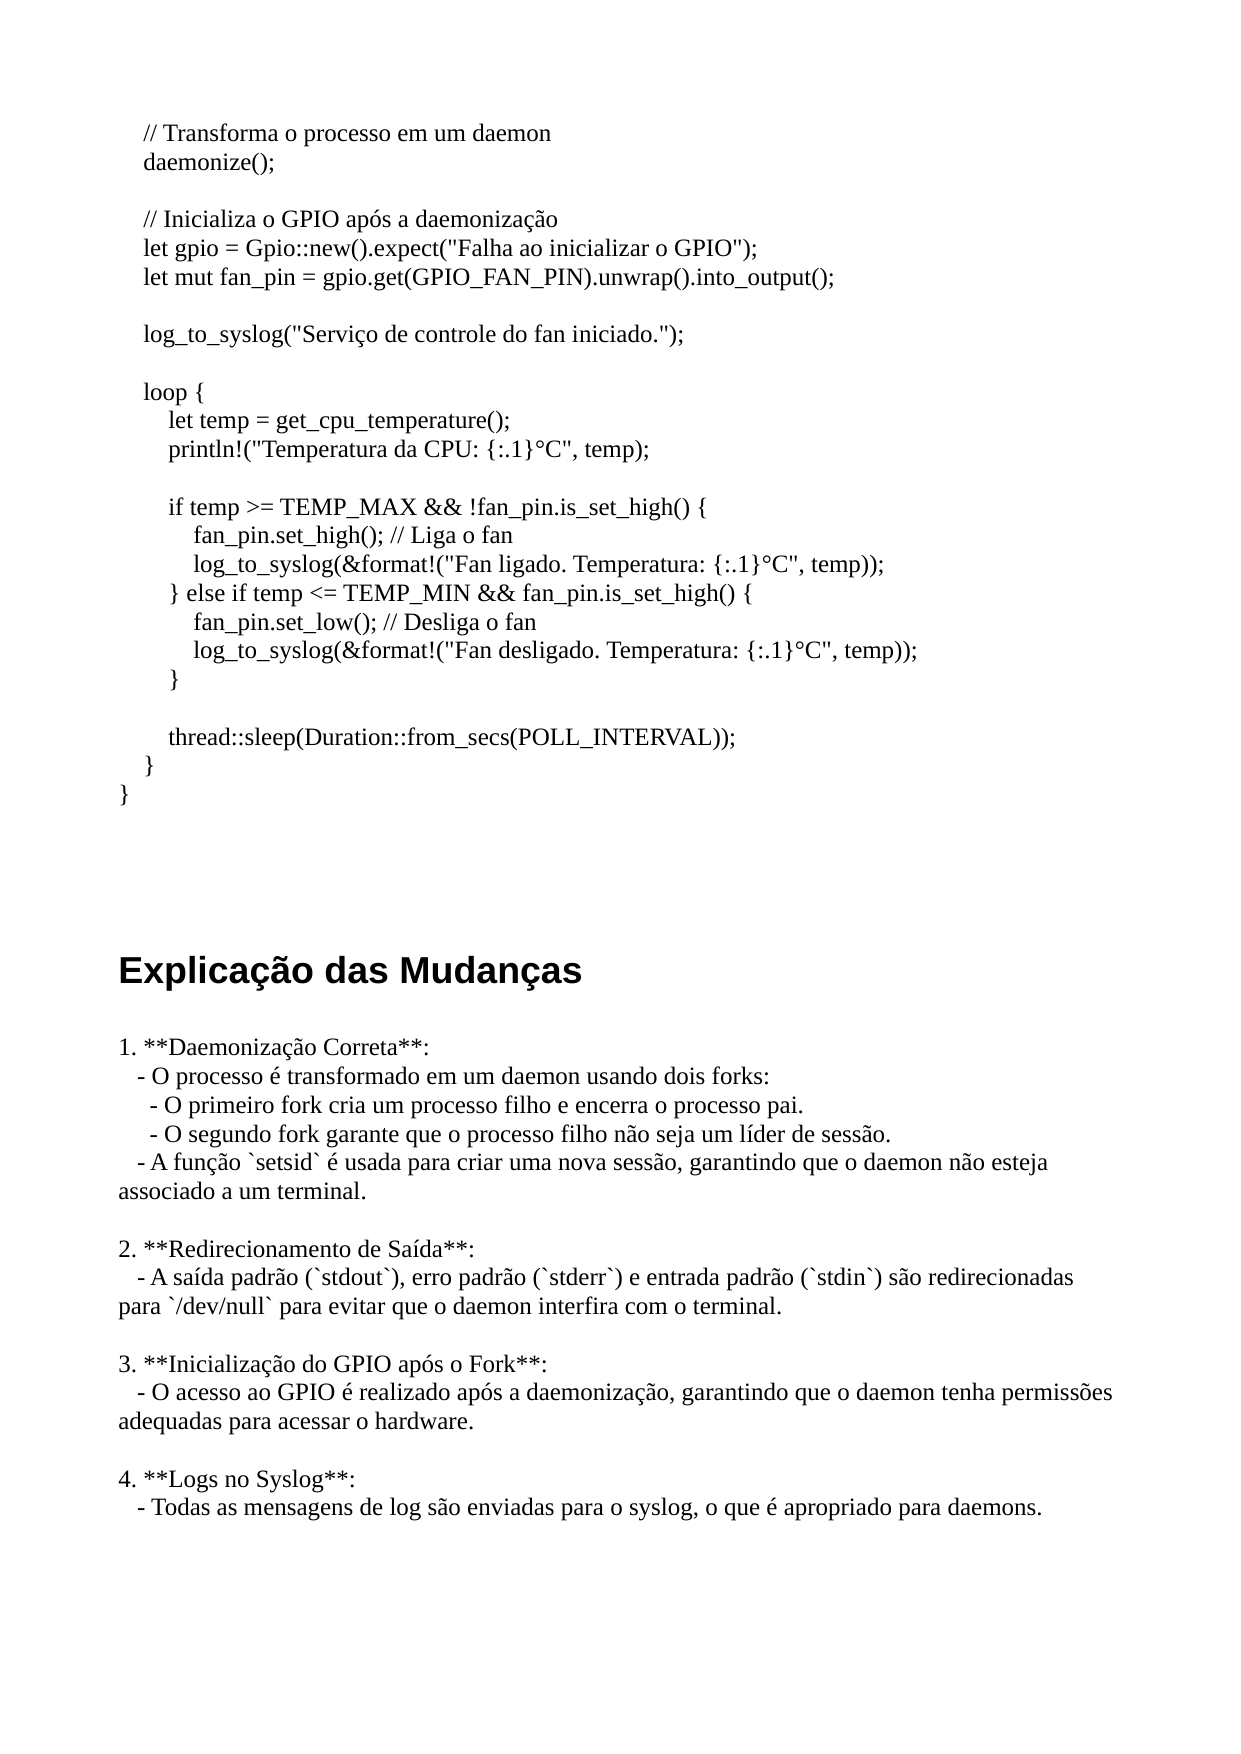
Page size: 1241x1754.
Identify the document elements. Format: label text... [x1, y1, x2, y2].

text fan_pin.set_high(); // Liga o fan [118, 521, 1122, 549]
text // Inicializa o GPIO após a daemonização [118, 204, 1122, 233]
text println!("Temperatura da CPU: {:.1}°C", temp); [118, 434, 1122, 463]
text - A saída padrão (`stdout`), erro padrão (`stderr`) e entrada padrão (`stdin`) são redirecionadas para `/dev/null` para evitar que o daemon interfira com o terminal. [118, 1262, 1122, 1320]
text - O segundo fork garante que o processo filho não seja um líder de sessão. [118, 1119, 1122, 1147]
text } else if temp <= TEMP_MIN && fan_pin.is_set_high() { [118, 578, 1122, 607]
text } [118, 751, 1122, 779]
text 3. **Inicialização do GPIO após o Fork**: [118, 1349, 1122, 1377]
text let gpio = Gpio::new().expect("Falha ao inicializar o GPIO"); [118, 233, 1122, 262]
text - Todas as mensagens de log são enviadas para o syslog, o que é apropriado para daemons. [118, 1492, 1122, 1521]
text log_to_syslog(&format!("Fan desligado. Temperatura: {:.1}°C", temp)); [118, 636, 1122, 664]
text if temp >= TEMP_MAX && !fan_pin.is_set_high() { [118, 492, 1122, 521]
text - O acesso ao GPIO é realizado após a daemonização, garantindo que o daemon tenha permissões adequadas para acessar o hardware. [118, 1377, 1122, 1435]
text daemonize(); [118, 147, 1122, 176]
text - O processo é transformado em um daemon usando dois forks: [118, 1061, 1122, 1090]
text loop { [118, 377, 1122, 406]
text log_to_syslog(&format!("Fan ligado. Temperatura: {:.1}°C", temp)); [118, 549, 1122, 578]
subtitle Explicação das Mudanças [118, 948, 1122, 991]
text fan_pin.set_low(); // Desliga o fan [118, 607, 1122, 636]
text } [118, 779, 1122, 808]
text thread::sleep(Duration::from_secs(POLL_INTERVAL)); [118, 722, 1122, 751]
text - A função `setsid` é usada para criar uma nova sessão, garantindo que o daemon não esteja associado a um terminal. [118, 1147, 1122, 1205]
text - O primeiro fork cria um processo filho e encerra o processo pai. [118, 1090, 1122, 1119]
text 2. **Redirecionamento de Saída**: [118, 1234, 1122, 1262]
text // Transforma o processo em um daemon [118, 118, 1122, 147]
text let temp = get_cpu_temperature(); [118, 406, 1122, 434]
text 1. **Daemonização Correta**: [118, 1032, 1122, 1061]
text let mut fan_pin = gpio.get(GPIO_FAN_PIN).unwrap().into_output(); [118, 262, 1122, 291]
text 4. **Logs no Syslog**: [118, 1464, 1122, 1492]
text log_to_syslog("Serviço de controle do fan iniciado."); [118, 319, 1122, 348]
text } [118, 664, 1122, 693]
